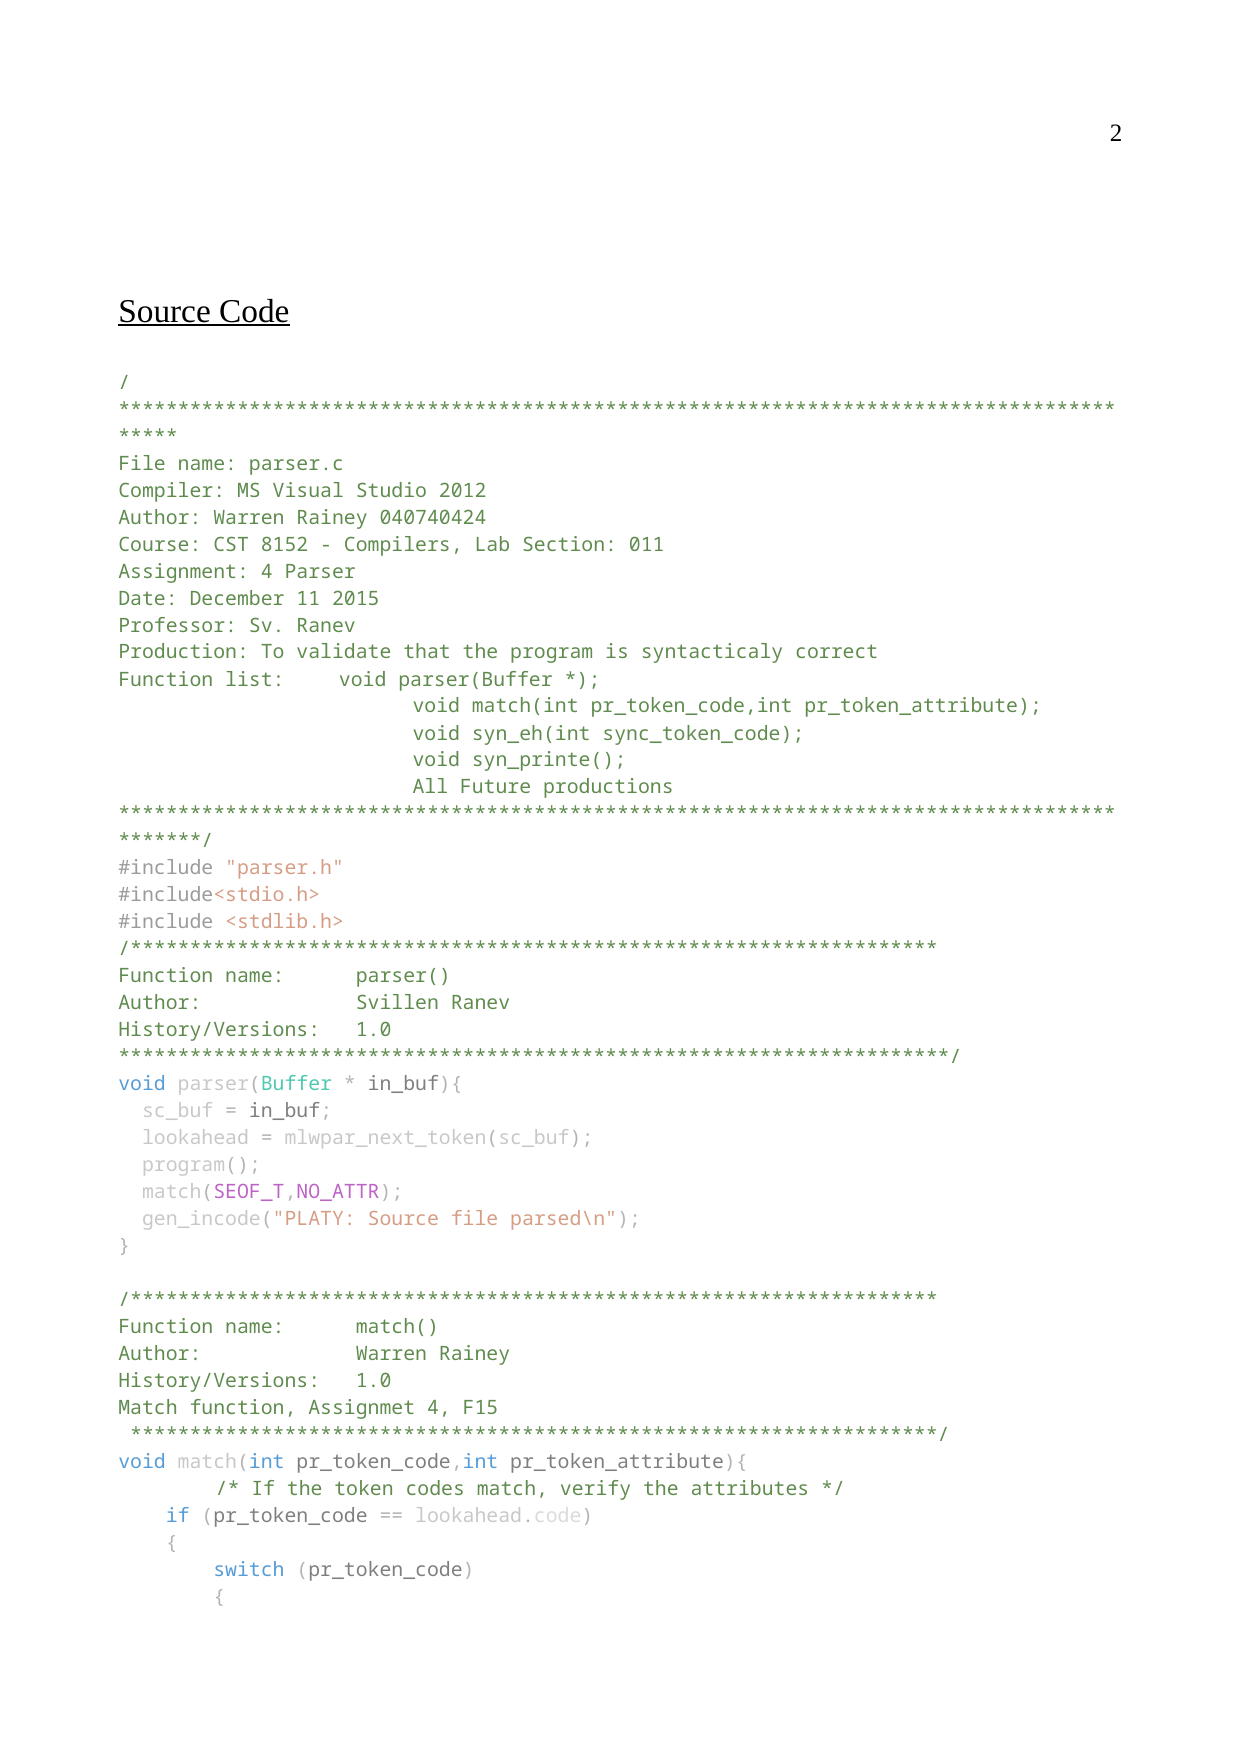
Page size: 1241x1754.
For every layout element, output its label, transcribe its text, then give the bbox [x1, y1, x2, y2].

text Function list: void parser(Buffer *); [118, 665, 1122, 692]
text /******************************************************************** [118, 934, 1122, 962]
text void syn_eh(int sync_token_code); [118, 719, 1122, 746]
text Professor: Sv. Ranev [118, 611, 1122, 638]
text *******************************************************************************************/ [118, 800, 1122, 854]
text Author: Warren Rainey [118, 1339, 1122, 1366]
text **********************************************************************/ [118, 1042, 1122, 1069]
text sc_buf = in_buf; [118, 1096, 1122, 1123]
text /* If the token codes match, verify the attributes */ [118, 1474, 1122, 1501]
text Assignment: 4 Parser [118, 557, 1122, 584]
text } [118, 1231, 1122, 1258]
text Source Code [118, 291, 1122, 330]
text Course: CST 8152 - Compilers, Lab Section: 011 [118, 530, 1122, 557]
text /***************************************************************************************** [118, 368, 1122, 449]
text program(); [118, 1150, 1122, 1177]
text switch (pr_token_code) [118, 1555, 1122, 1582]
text lookahead = mlwpar_next_token(sc_buf); [118, 1123, 1122, 1150]
text Date: December 11 2015 [118, 584, 1122, 611]
text Compiler: MS Visual Studio 2012 [118, 476, 1122, 503]
text History/Versions: 1.0 [118, 1366, 1122, 1393]
text Production: To validate that the program is syntacticaly correct [118, 638, 1122, 665]
text if (pr_token_code == lookahead.code) [118, 1501, 1122, 1528]
text { [118, 1528, 1122, 1555]
text #include<stdio.h> [118, 881, 1122, 908]
text File name: parser.c [118, 449, 1122, 476]
text Function name: match() [118, 1312, 1122, 1339]
text void match(int pr_token_code,int pr_token_attribute){ [118, 1447, 1122, 1474]
text Function name: parser() [118, 962, 1122, 988]
text Author: Warren Rainey 040740424 [118, 503, 1122, 530]
text All Future productions [118, 773, 1122, 800]
text { [118, 1582, 1122, 1609]
text void match(int pr_token_code,int pr_token_attribute); [118, 692, 1122, 719]
text void parser(Buffer * in_buf){ [118, 1069, 1122, 1096]
text void syn_printe(); [118, 746, 1122, 773]
text #include <stdlib.h> [118, 908, 1122, 934]
text gen_incode("PLATY: Source file parsed\n"); [118, 1204, 1122, 1231]
text match(SEOF_T,NO_ATTR); [118, 1177, 1122, 1204]
text Author: Svillen Ranev [118, 988, 1122, 1016]
text History/Versions: 1.0 [118, 1016, 1122, 1042]
text /******************************************************************** [118, 1285, 1122, 1312]
text Match function, Assignmet 4, F15 [118, 1393, 1122, 1420]
text ********************************************************************/ [118, 1420, 1122, 1447]
text #include "parser.h" [118, 854, 1122, 881]
